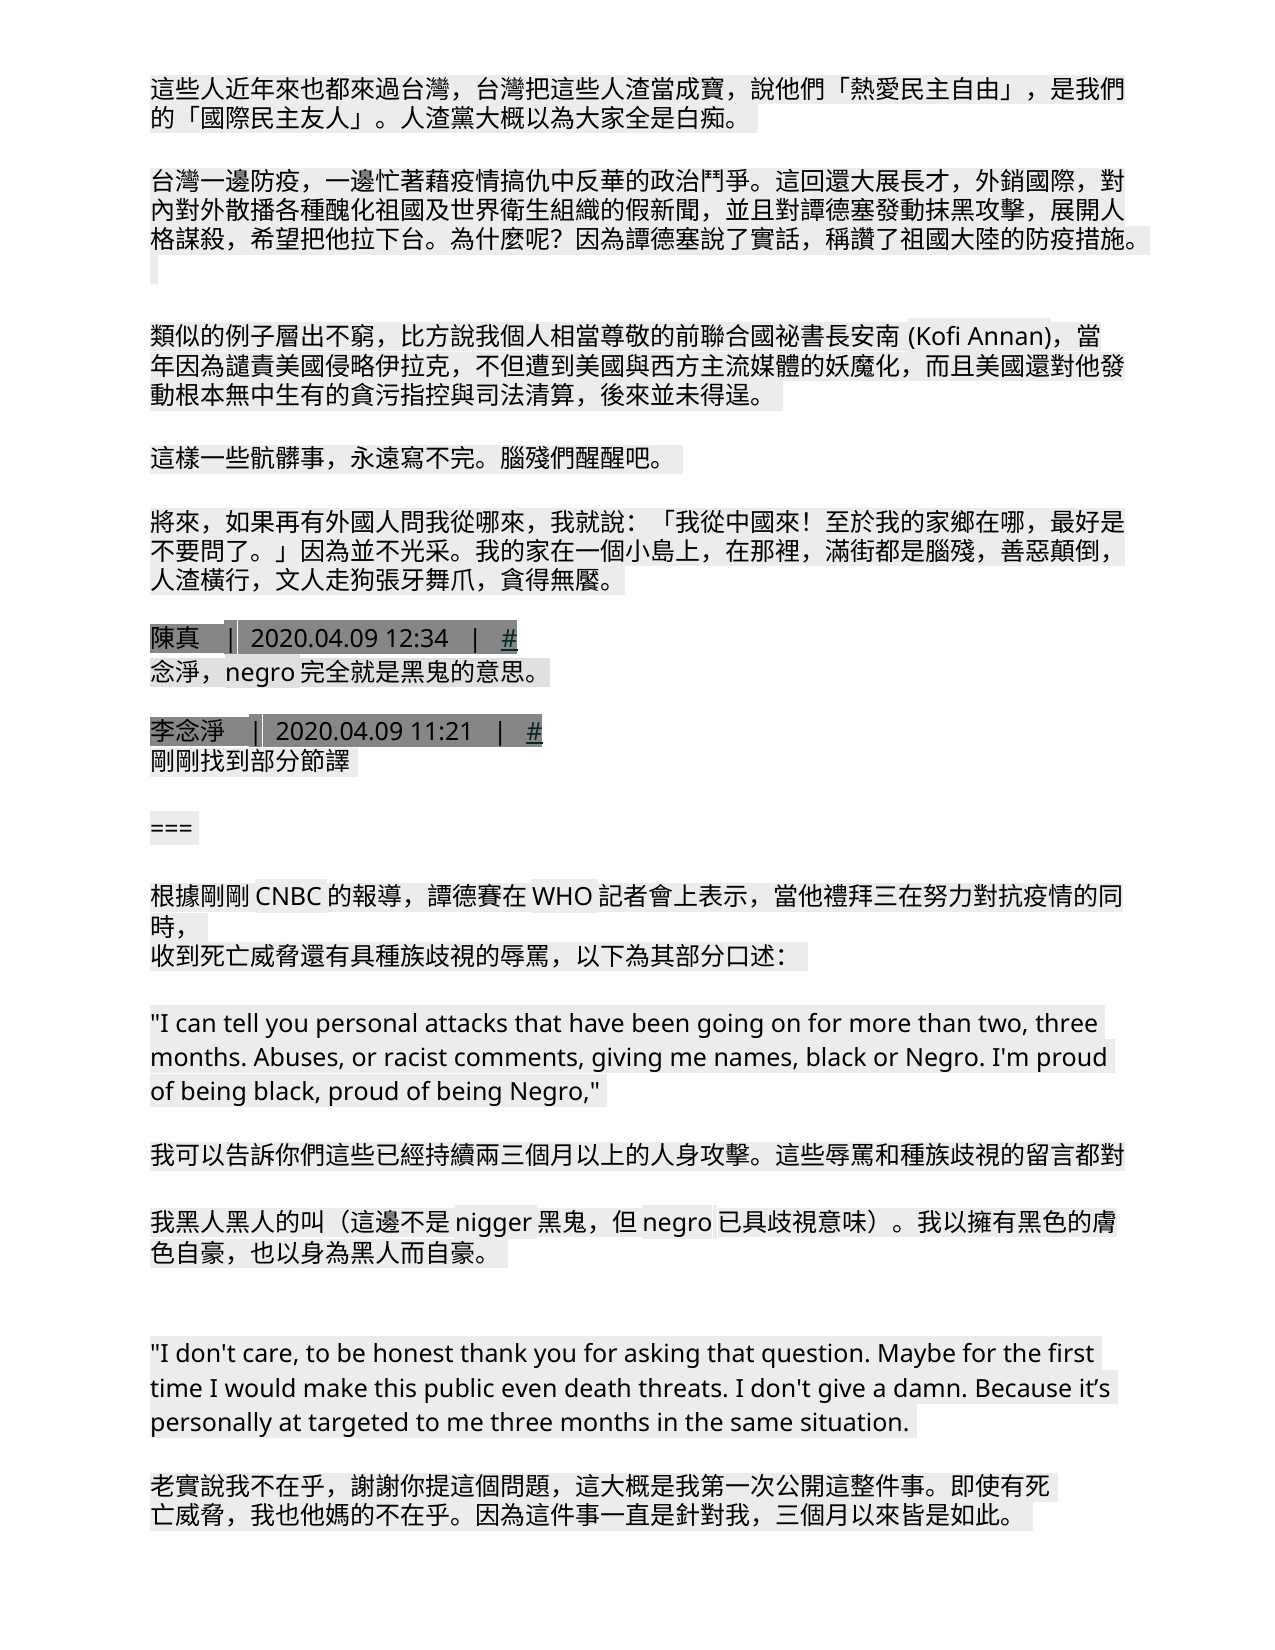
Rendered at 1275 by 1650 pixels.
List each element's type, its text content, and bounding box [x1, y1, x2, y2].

text 剛剛找到部分節譯 === 根據剛剛CNBC的報導，譚德賽在WHO記者會上表示，當他禮拜三在努力對抗疫情的同時， 收到死亡威脅還有具種族歧視的辱罵，以下為其部分口述： "I can tell you personal attacks that have been going on for more than two, three months. Abuses, or racist comments, giving me names, black or Negro. I'm proud of being black, proud of being Negro," 我可以告訴你們這些已經持續兩三個月以上的人身攻擊。這些辱罵和種族歧視的留言都對 我黑人黑人的叫（這邊不是nigger黑鬼，但negro已具歧視意味）。我以擁有黑色的膚色自豪，也以身為黑人而自豪。 "I don't care, to be honest thank you for asking that question. Maybe for the first time I would make this public even death threats. I don't give a damn. Because it’s personally at targeted to me three months in the same situation. 老實說我不在乎，謝謝你提這個問題，這大概是我第一次公開這整件事。即使有死 亡威脅，我也他媽的不在乎。因為這件事一直是針對我，三個月以來皆是如此。 [150, 747, 1125, 1565]
text 李念淨 | 2020.04.09 11:21 | # [150, 713, 1125, 747]
text 不要問我從哪裏來 陳真 2020. 04. 09. 從美國主導、北約發動的科索沃戰爭開始，我就參加了英國的反戰運動，用手寫下第一面牌子，上頭寫著："Give peace a chance" (給和平一個機會)。我還記得那年我36歲，大病初癒，鬼門關前走了一趟；就在我36歲生日的那天清晨，我舉牌佇立在寒風刺骨的劍橋街頭，國王學院 (King's College)旁，往來遊客如織，我們儼然成為一種「景點」，各國遊客對著我們猛拍照。 巴勒網每個月站樁一次，在英國卻是每周一次。我和學姐因為是唯二的黃面孔，常引起人們的注意。每當有外國人躡手躡腳走近我身邊，我大概就知道他們會問些什麼了。「你們為什麼站在這裏？」「發生什麼事了？」，然後接著會問：「你從哪裏來？」 問完「你從哪裏來？」，如果對方是認同者，往往還會接著問，但是會開始支支吾吾，不太敢啟齒的樣子。這時候，我就知道對方要問我什麼了。「你們...台台...台灣，為為...為什麼...嗯，呃..為為為...什麼...」 你知道人們要問什麼嗎？就是問「為什麼你們台灣要當美國的走狗？」講白話就是這樣。 後來，我寫了幾篇文章，標題常常寫著齊豫唱的「橄欖樹」的第一句歌詞：「不要問我從哪裏來」，畢竟給人當走狗不是什麼光采的事： https://bit.ly/2Vd6XAu 清楚國際事務的人都知道台灣是什麼樣的貨色，長年以來為非作歹，就如Noam Chomsky所說：黑幫想要砍人就會派出殺手，一個奉行國家恐怖主義的國家，底下也會有這樣一些走狗角色，負責幫主子幹些醜事，台灣就是其中之一。 以上只是前言，只是一些事實陳述，底下才是本文，但我想說的卻說不清。因為事實有兩種，一種肉眼具體可見，一種是瀰漫空氣中的氣味。看得見的容易說，看不見的只能訴諸知我者的心領神會。總之，我對於似乎是台灣人特有的一種蛆的氣味極度反感：窩囊猥瑣陰暗複雜低能無知卻又充滿虛榮。 氣味看不見也摸不著，但它就跟屁一樣，你能聞得到，只是我們容易描述視覺，卻很難描述嗅覺的世界。如果你聞不到，那你或許試著用眼睛看，從而體會那是一種什麼樣的味道；看看比方說網軍，看看比方說各式各樣所謂正義的一窩蛆現象，看看比方說大腸花、反服貿或什麼碗糕學運、碗糕社運等等等，看看參與者的那種嘴臉、行徑與手段，乃至於看看學界、醫界與文化界，看看菁英們說話、寫字的神情樣態之猥瑣，也許你就能明白我說的是一種什麼樣的味道了。 我常覺得，人與人之間的距離，就是取決於氣味上的差異。如果台灣人那樣一種氣味讓你厭惡到爆，那麼，你顯然就離我的心離得近一些。反之，如果你不但不厭惡，反而還引以為傲，以此為榮，那麼，我們之間的距離大概就是幾萬億光年那般遙遠。 昨天，世界衛生組織（WHO）舉行例行記者會，秘書長譚德塞（Tedros Adhanom Ghebreyesus）在記者會上譴責台灣官方縱容網軍、帶頭對他進行長達三個多月的抹黑與羞辱，並辱罵其黑人身份，羞辱整個黑人族群，甚至收到死亡威脅。 譚德塞說：「我可以告訴你們，這些人身攻擊已經持續兩三個月以上。這些辱罵和種族歧視的言論都一直對著我黑人或黑鬼地叫個不停！但我以擁有黑色的膚色自豪，也以身為黑人為榮。」 譚德塞點名這些攻擊都來自台灣，他表示「夠了！真的夠了！」他說：「如果你們想要知道得更明確一點，那我坦白跟你說，這些攻擊就是來自台灣，我今天就直說了。台灣外交部其實也都知道這個有計劃性的活動，但他們不但不願表明與之無關，甚至還進一步對我進行羞辱與抹黑。我今天說出來是因為真的是夠了！當然，他們如果要罵仍然還是可以繼續罵。...我已經忍了三個月，其實就算是三年、三十年或三百年我也可以忍。但我保證，我會在世界衛生組織繼續把事情做好。」。 譚德塞說，「一個事情，如果只是屬於個人，那就不是什麼大問題。我之所以無法再容忍下去是因為整個黑人族群被羞辱，所有非洲人都受到侮辱。那我就必須說，你們這樣做已經跨越了文明界限。如果只是我個人受辱，即便再怎麼嚴重都只是小事，我能忍受，我甚至可以一語不發。但是，當你們這樣一大堆人全跑來羞辱黑人族群時，我就沒法忍受了，真的是夠了，我們無法再容忍這樣的事。」 維根斯坦說，他的哲學筆記只是「為了那些跟我呼吸同樣空氣的人而寫，只要這世上能有一個人從中獲得滿足，我就會覺得我總算做好了我的工作。」 我想，一個人說話、寫東西，不管有無公開發表，基本上都帶著這樣一種私人情感：希望不管生前或死後，這世上能有知音，希望這世上能有個人或有些人，擁有同我一樣的氣味，呼吸同樣的空氣。 每天一翻開台灣的所謂「報紙」，看見那些綠油油的髒東西，我就覺得很痛苦。這個社會，真是在靈魂上徹徹底底腐爛了。在這島上，誰只要對人渣黨有所不敬，或是對祖國大陸說上幾句讚美，馬上就會成為人渣們群起攻擊抹黑造謠與羞辱的對象，或遭到法律制裁以及各種卑鄙手段的傷害。 你看，一個選舉，一個你在政壇上或生活中都很罕見的好人韓國瑜，你看他是受到什麼樣的抹黑與造謠攻擊及羞辱，而無惡不作的貪婪人渣政客與文人走狗們，卻反而個個成為人們的英雄偶像，然後自欺欺人說這是全世界都好崇拜的台灣民主自由與人權。 對於台灣這個社會，對於這些主流人群，我真是厭惡到極點。如果能夠發明一種具有道德辨識能力、專門針對人渣的大規模安樂死武器，只要一按鈕，就能在瞬間無痛消滅人渣與齷齪網軍，讓他們無聲無息地從人間蒸發，我真的會考慮去買一個這樣的武器，因為這樣的人渣根本不應該存活在這個世界上。 你看，除了台灣，那些攻擊譚德塞的都是一些什麼樣的貨色，比方說差點就有機會當上義大利總理的聯盟黨（Lega Nord）黨主席Matteo Salvini，比方說巴西現任總統 Jair Bolsonaro 以及他的貪婪混蛋兒子，比方說同樣努力推展仇中反華的納粹仰慕者巴西教育部長 Abraham Weintraub...等等等，清一色都是惡名昭彰、信奉新納粹主義、仰慕墨索里尼、崇拜希特勒，推崇巴西軍事獨裁血腥歷史的法西斯人渣，並且拜倒在川普和極右派人渣班農（Steve Bannon）門下，視他們為政治思想導師。 這些人近年來也都來過台灣，台灣把這些人渣當成寶，說他們「熱愛民主自由」，是我們的「國際民主友人」。人渣黨大概以為大家全是白痴。 台灣一邊防疫，一邊忙著藉疫情搞仇中反華的政治鬥爭。這回還大展長才，外銷國際，對內對外散播各種醜化祖國及世界衛生組織的假新聞，並且對譚德塞發動抹黑攻擊，展開人格謀殺，希望把他拉下台。為什麼呢？因為譚德塞說了實話，稱讚了祖國大陸的防疫措施。 類似的例子層出不窮，比方說我個人相當尊敬的前聯合國祕書長安南 (Kofi Annan)，當年因為譴責美國侵略伊拉克，不但遭到美國與西方主流媒體的妖魔化，而且美國還對他發動根本無中生有的貪污指控與司法清算，後來並未得逞。 這樣一些骯髒事，永遠寫不完。腦殘們醒醒吧。 將來，如果再有外國人問我從哪來，我就說：「我從中國來！至於我的家鄉在哪，最好是不要問了。」因為並不光采。我的家在一個小島上，在那裡，滿街都是腦殘，善惡顛倒，人渣橫行，文人走狗張牙舞爪，貪得無饜。 [150, 75, 1125, 595]
text 念淨，negro完全就是黑鬼的意思。 [150, 654, 1125, 688]
text 陳真 | 2020.04.09 12:34 | # [150, 620, 1125, 654]
